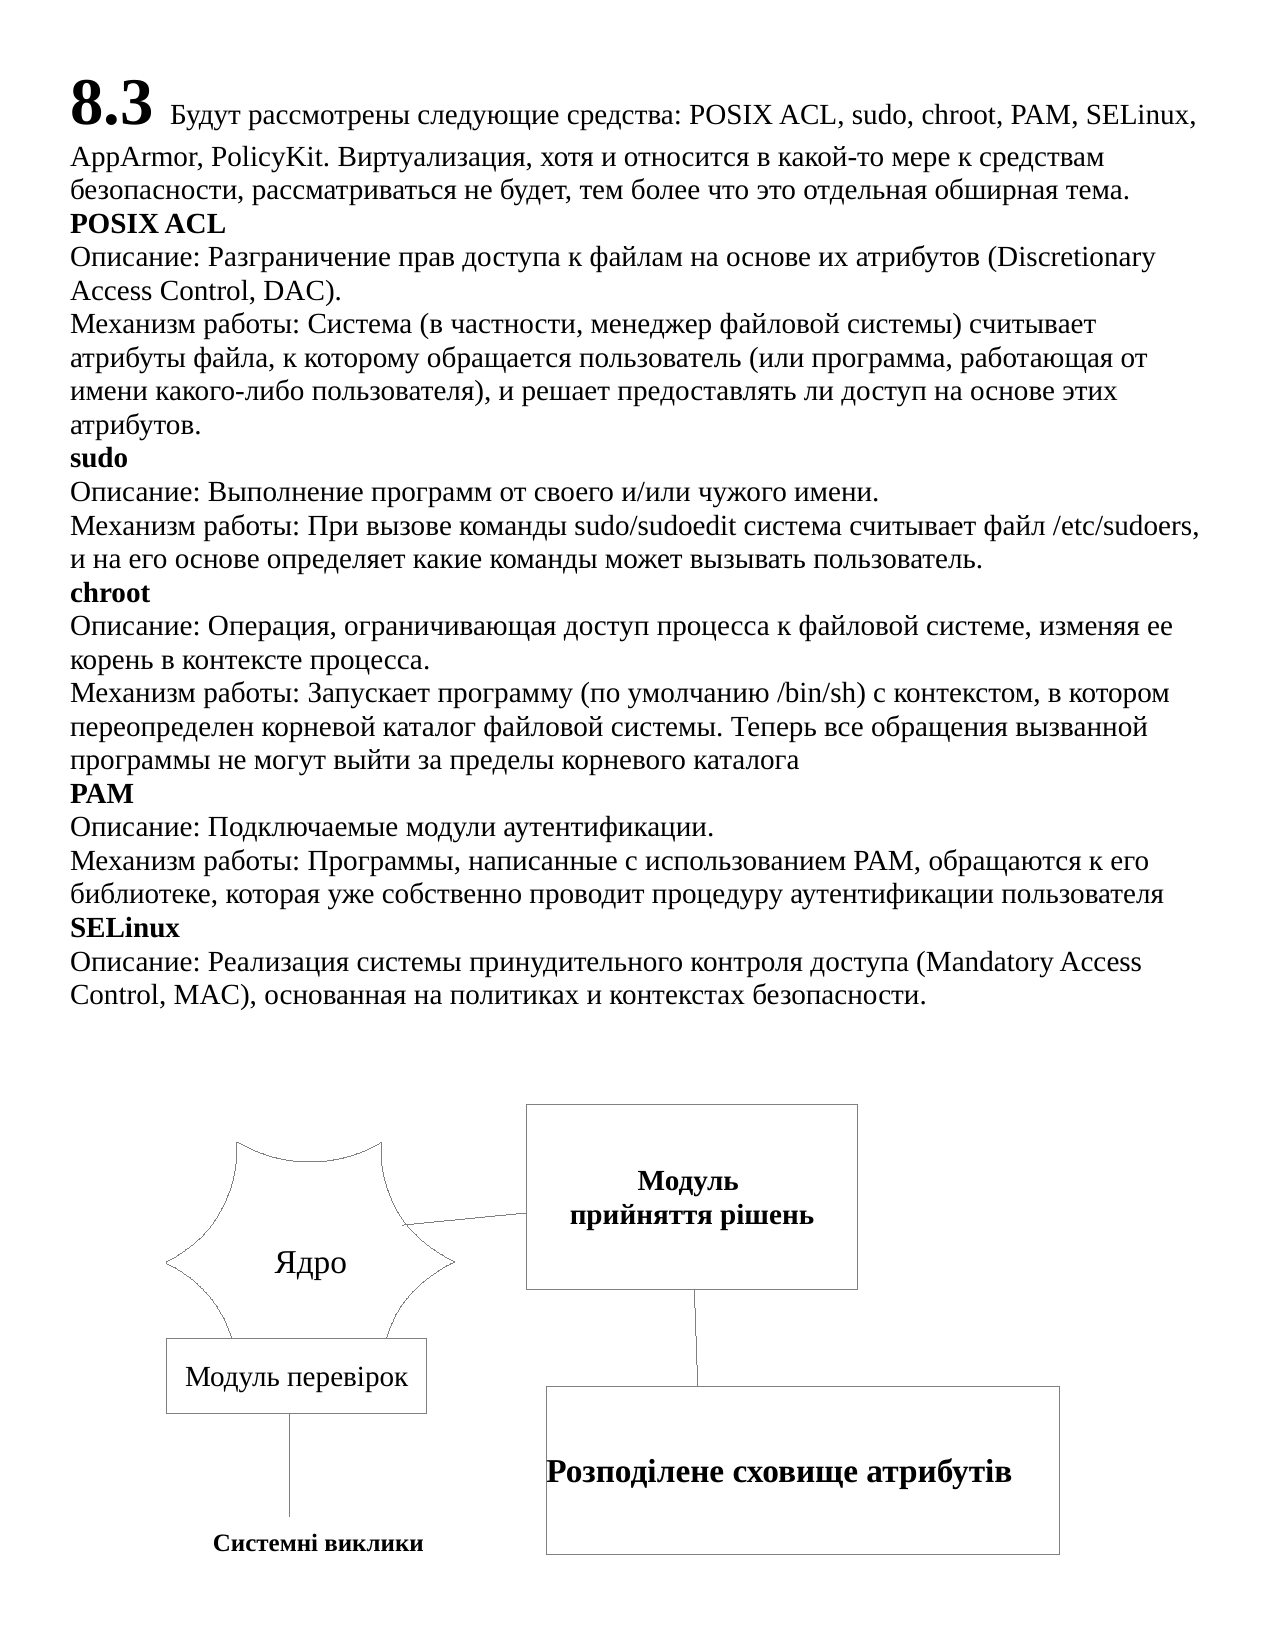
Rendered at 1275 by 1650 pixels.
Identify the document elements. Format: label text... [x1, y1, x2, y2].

text Описание: Разграничение прав доступа к файлам на основе их атрибутов (Discretionary Access Control, DAC). Механизм работы: Система (в частности, менеджер файловой системы) считывает атрибуты файла, к которому обращается пользователь (или программа, работающая от имени какого-либо пользователя), и решает предоставлять ли доступ на основе этих атрибутов. [70, 239, 1212, 441]
text Описание: Выполнение программ от своего и/или чужого имени. Механизм работы: При вызове команды sudo/sudoedit система считывает файл /etc/sudoers, и на его основе определяет какие команды может вызывать пользователь. [70, 474, 1212, 575]
text POSIX ACL [70, 206, 1212, 239]
text SELinux Описание: Реализация системы принудительного контроля доступа (Mandatory Access Control, MAC), основанная на политиках и контекстах безопасности. [70, 910, 1212, 1011]
text chroot Описание: Операция, ограничивающая доступ процесса к файловой системе, изменяя ее корень в контексте процесса. Механизм работы: Запускает программу (по умолчанию /bin/sh) с контекстом, в котором переопределен корневой каталог файловой системы. Теперь все обращения вызванной программы не могут выйти за пределы корневого каталога [70, 575, 1212, 776]
text 8.3 Будут рассмотрены следующие средства: POSIX ACL, sudo, chroot, PAM, SELinux, AppArmor, PolicyKit. Виртуализация, хотя и относится в какой-то мере к средствам безопасности, рассматриваться не будет, тем более что это отдельная обширная тема. [70, 62, 1212, 206]
text sudo [70, 441, 1212, 474]
text PAM Описание: Подключаемые модули аутентификации. Механизм работы: Программы, написанные с использованием PAM, обращаются к его библиотеке, которая уже собственно проводит процедуру аутентификации пользователя [70, 776, 1212, 910]
